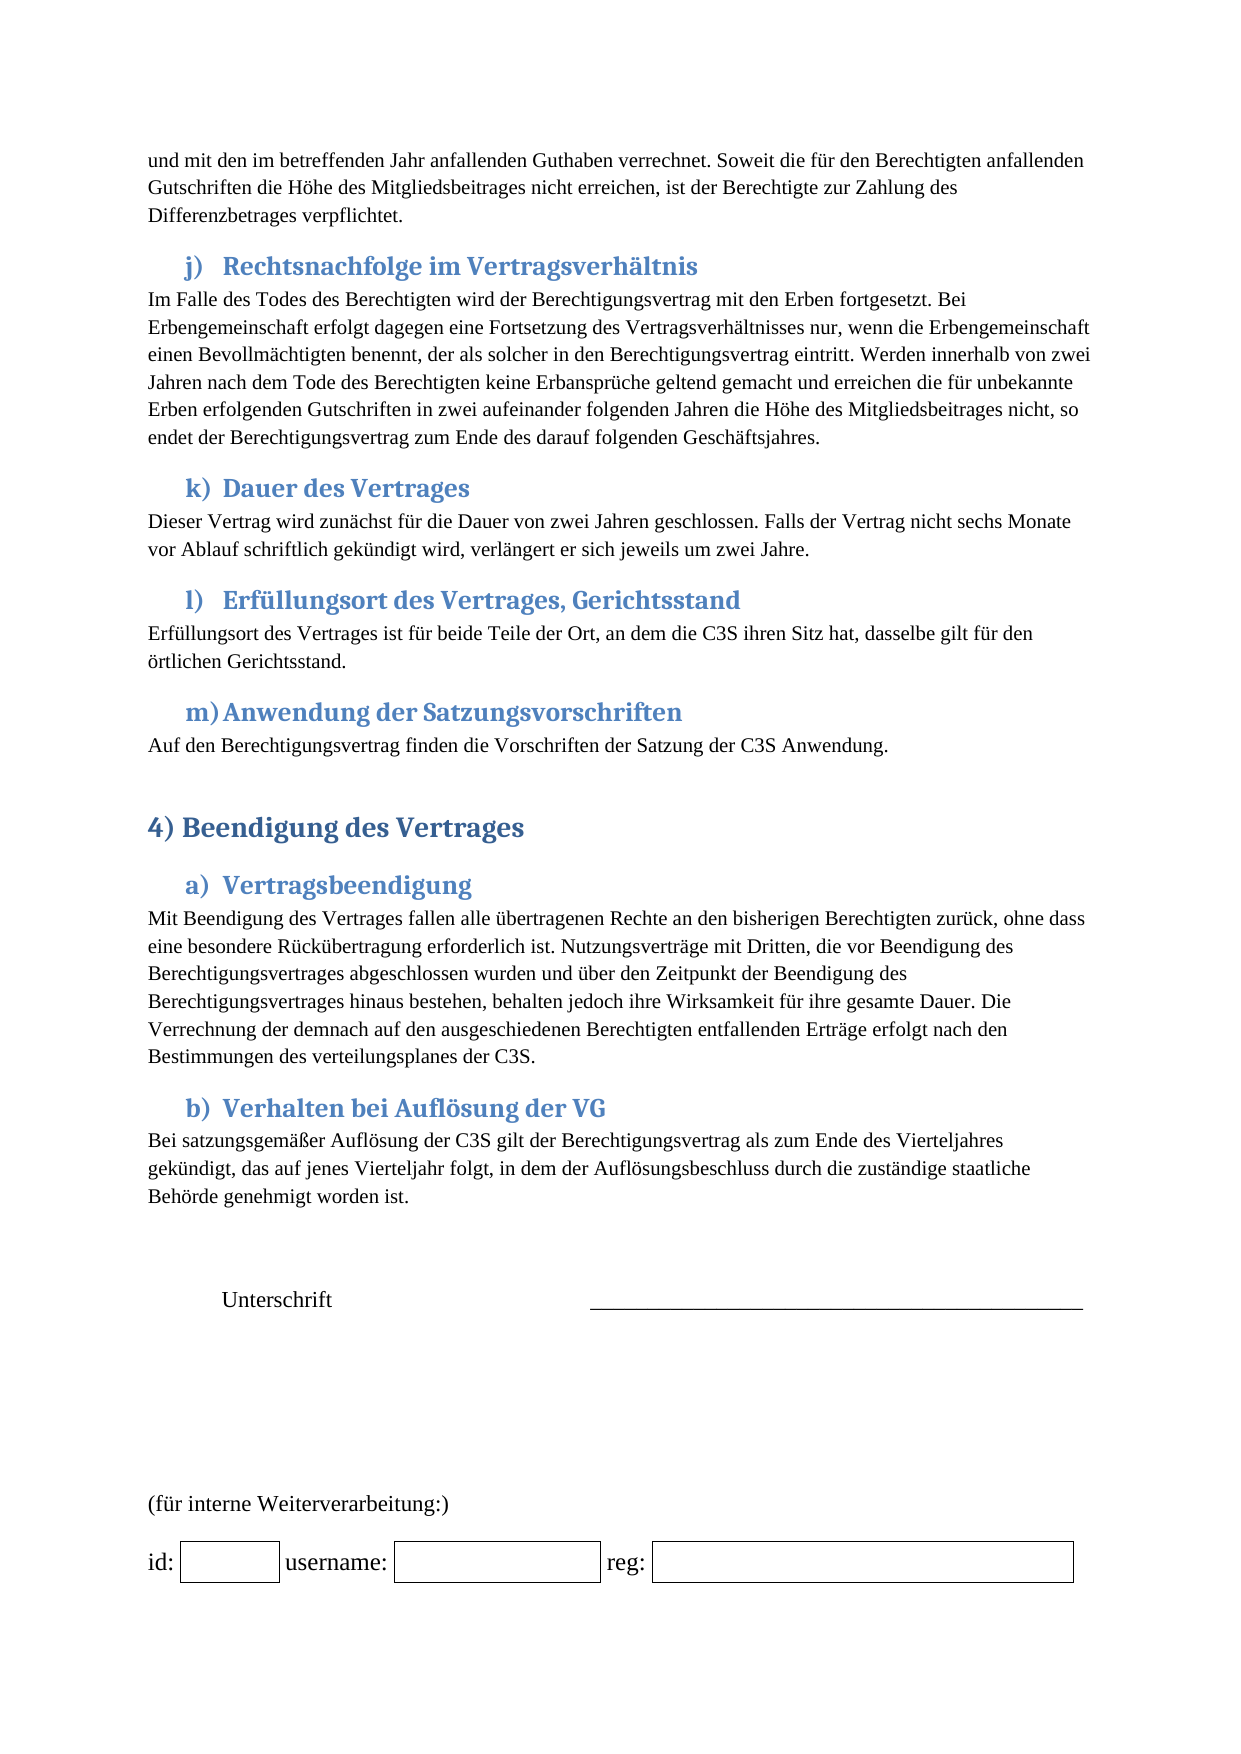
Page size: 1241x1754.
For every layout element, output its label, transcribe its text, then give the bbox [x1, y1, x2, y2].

text Auf den Berechtigungsvertrag finden die Vorschriften der Satzung der C3S Anwendung. [148, 733, 1093, 757]
text username: [280, 1541, 394, 1582]
subtitle Erfüllungsort des Vertrages, Gerichtsstand [185, 585, 1093, 616]
subtitle Verhalten bei Auflösung der VG [185, 1093, 1093, 1124]
text Unterschrift ___________________________________________ [148, 1286, 1093, 1312]
text Im Falle des Todes des Berechtigten wird der Berechtigungsvertrag mit den Erben fortgesetzt. Bei Erbengemeinschaft erfolgt dagegen eine Fortsetzung des Vertragsverhältnisses nur, wenn die Erbengemeinschaft einen Bevollmächtigten benennt, der als solcher in den Berechtigungsvertrag eintritt. Werden innerhalb von zwei Jahren nach dem Tode des Berechtigten keine Erbansprüche geltend gemacht und erreichen die für unbekannte Erben erfolgenden Gutschriften in zwei aufeinander folgenden Jahren die Höhe des Mitgliedsbeitrages nicht, so endet der Berechtigungsvertrag zum Ende des darauf folgenden Geschäftsjahres. [148, 287, 1093, 449]
text Mit Beendigung des Vertrages fallen alle übertragenen Rechte an den bisherigen Berechtigten zurück, ohne dass eine besondere Rückübertragung erforderlich ist. Nutzungsverträge mit Dritten, die vor Beendigung des Berechtigungsvertrages abgeschlossen wurden und über den Zeitpunkt der Beendigung des Berechtigungsvertrages hinaus bestehen, behalten jedoch ihre Wirksamkeit für ihre gesamte Dauer. Die Verrechnung der demnach auf den ausgeschiedenen Berechtigten entfallenden Erträge erfolgt nach den Bestimmungen des verteilungsplanes der C3S. [148, 906, 1093, 1068]
text [1074, 1541, 1093, 1582]
text Erfüllungsort des Vertrages ist für beide Teile der Ort, an dem die C3S ihren Sitz hat, dasselbe gilt für den örtlichen Gerichtsstand. [148, 621, 1093, 673]
subtitle Anwendung der Satzungsvorschriften [185, 697, 1093, 728]
subtitle 4) Beendigung des Vertrages [148, 811, 1093, 844]
text Bei satzungsgemäßer Auflösung der C3S gilt der Berechtigungsvertrag als zum Ende des Vierteljahres gekündigt, das auf jenes Vierteljahr folgt, in dem der Auflösungsbeschluss durch die zuständige staatliche Behörde genehmigt worden ist. [148, 1128, 1093, 1208]
text (für interne Weiterverarbeitung:) [148, 1490, 1093, 1516]
subtitle Rechtsnachfolge im Vertragsverhältnis [185, 251, 1093, 282]
subtitle Dauer des Vertrages [185, 473, 1093, 504]
text id: [148, 1541, 180, 1582]
text Dieser Vertrag wird zunächst für die Dauer von zwei Jahren geschlossen. Falls der Vertrag nicht sechs Monate vor Ablauf schriftlich gekündigt wird, verlängert er sich jeweils um zwei Jahre. [148, 509, 1093, 561]
subtitle Vertragsbeendigung [185, 870, 1093, 902]
text und mit den im betreffenden Jahr anfallenden Guthaben verrechnet. Soweit die für den Berechtigten anfallenden Gutschriften die Höhe des Mitgliedsbeitrages nicht erreichen, ist der Berechtigte zur Zahlung des Differenzbetrages verpflichtet. [148, 148, 1093, 227]
text reg: [601, 1541, 652, 1582]
